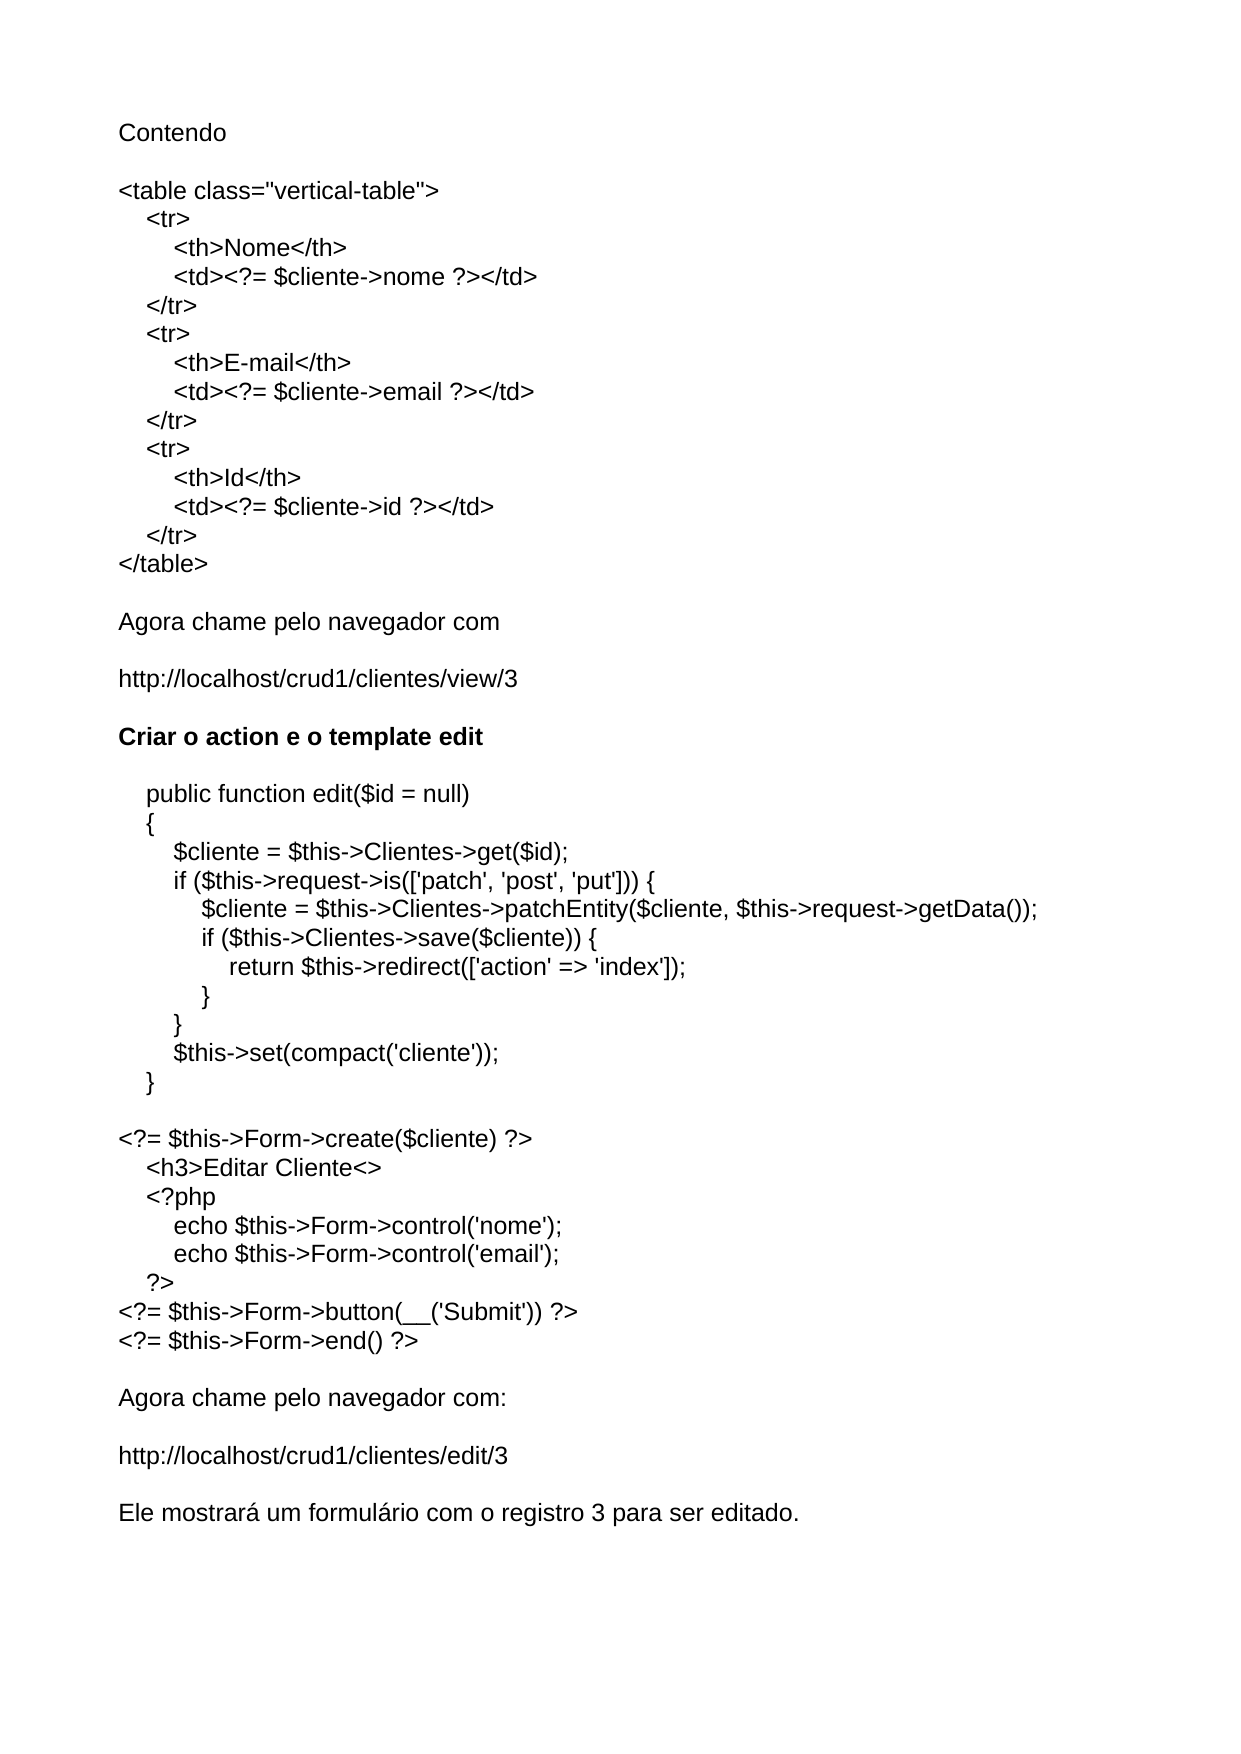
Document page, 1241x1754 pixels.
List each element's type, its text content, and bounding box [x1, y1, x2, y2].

text } [118, 1009, 1122, 1038]
text </tr> [118, 406, 1122, 434]
text <td><?= $cliente->email ?></td> [118, 377, 1122, 406]
text </table> [118, 549, 1122, 578]
text return $this->redirect(['action' => 'index']); [118, 952, 1122, 981]
text <th>E-mail</th> [118, 348, 1122, 377]
text $cliente = $this->Clientes->patchEntity($cliente, $this->request->getData()); [118, 894, 1122, 923]
text $cliente = $this->Clientes->get($id); [118, 837, 1122, 866]
text } [118, 981, 1122, 1009]
text http://localhost/crud1/clientes/edit/3 [118, 1441, 1122, 1469]
text <h3>Editar Cliente<> [118, 1153, 1122, 1182]
text if ($this->request->is(['patch', 'post', 'put'])) { [118, 866, 1122, 894]
text </tr> [118, 521, 1122, 549]
text <table class="vertical-table"> [118, 176, 1122, 204]
text <td><?= $cliente->nome ?></td> [118, 262, 1122, 291]
text { [118, 808, 1122, 837]
text <?= $this->Form->end() ?> [118, 1326, 1122, 1354]
text Agora chame pelo navegador com [118, 607, 1122, 636]
text Agora chame pelo navegador com: [118, 1383, 1122, 1412]
text Ele mostrará um formulário com o registro 3 para ser editado. [118, 1498, 1122, 1527]
text </tr> [118, 291, 1122, 319]
text <?= $this->Form->button(__('Submit')) ?> [118, 1297, 1122, 1326]
text <tr> [118, 204, 1122, 233]
text $this->set(compact('cliente')); [118, 1038, 1122, 1067]
text echo $this->Form->control('email'); [118, 1239, 1122, 1268]
text <th>Id</th> [118, 463, 1122, 492]
text <?= $this->Form->create($cliente) ?> [118, 1124, 1122, 1153]
text echo $this->Form->control('nome'); [118, 1211, 1122, 1239]
text Criar o action e o template edit [118, 722, 1122, 751]
text Contendo [118, 118, 1122, 147]
text if ($this->Clientes->save($cliente)) { [118, 923, 1122, 952]
text ?> [118, 1268, 1122, 1297]
text http://localhost/crud1/clientes/view/3 [118, 664, 1122, 693]
text <td><?= $cliente->id ?></td> [118, 492, 1122, 521]
text <?php [118, 1182, 1122, 1211]
text public function edit($id = null) [118, 779, 1122, 808]
text } [118, 1067, 1122, 1096]
text <th>Nome</th> [118, 233, 1122, 262]
text <tr> [118, 434, 1122, 463]
text <tr> [118, 319, 1122, 348]
